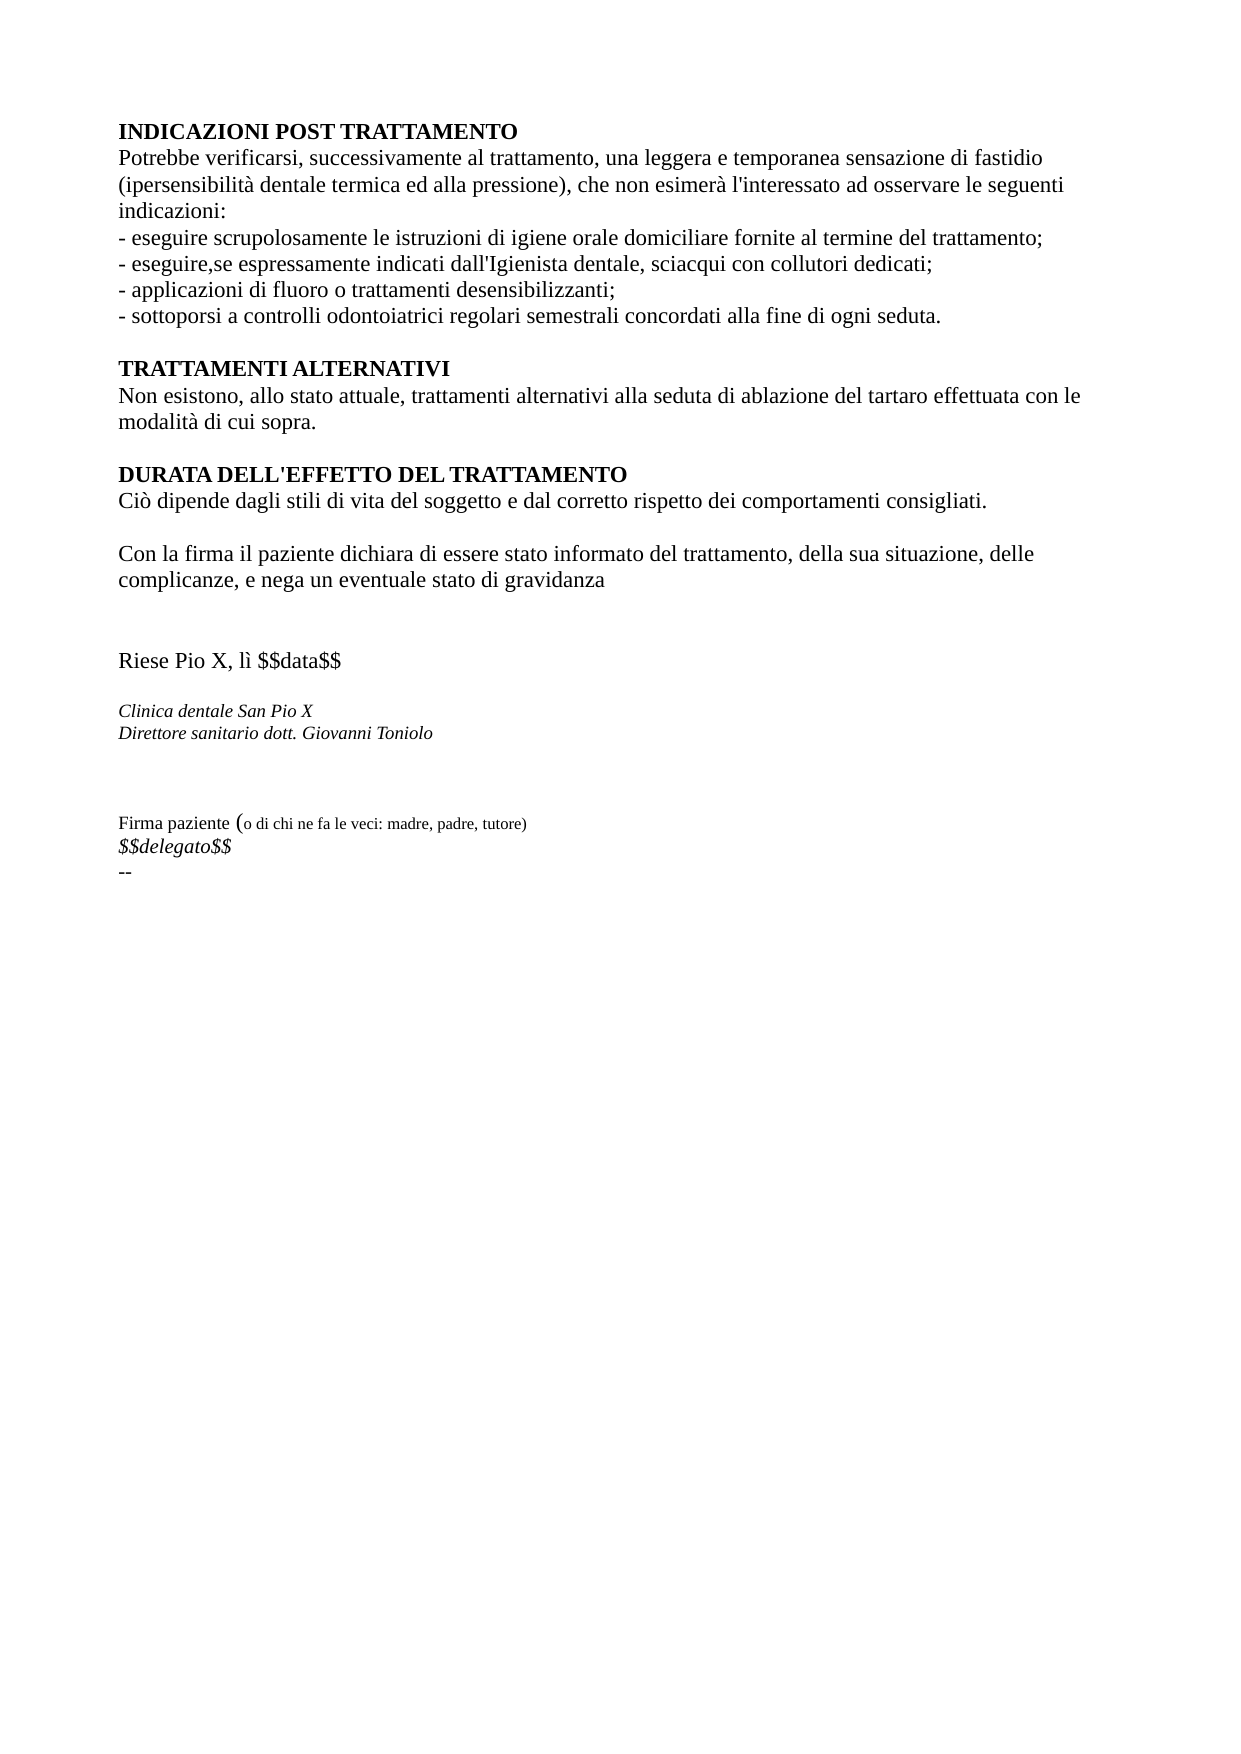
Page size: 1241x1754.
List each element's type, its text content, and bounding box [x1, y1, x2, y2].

text $$delegato$$ [118, 834, 1122, 858]
text Con la firma il paziente dichiara di essere stato informato del trattamento, della sua situazione, delle complicanze, e nega un eventuale stato di gravidanza [118, 540, 1122, 592]
text Potrebbe verificarsi, successivamente al trattamento, una leggera e temporanea sensazione di fastidio (ipersensibilità dentale termica ed alla pressione), che non esimerà l'interessato ad osservare le seguenti indicazioni: [118, 144, 1122, 223]
text Non esistono, allo stato attuale, trattamenti alternativi alla seduta di ablazione del tartaro effettuata con le modalità di cui sopra. [118, 382, 1122, 434]
text - sottoporsi a controlli odontoiatrici regolari semestrali concordati alla fine di ogni seduta. [118, 303, 1122, 329]
text Ciò dipende dagli stili di vita del soggetto e dal corretto rispetto dei comportamenti consigliati. [118, 487, 1122, 513]
text - eseguire scrupolosamente le istruzioni di igiene orale domiciliare fornite al termine del trattamento; [118, 223, 1122, 250]
text TRATTAMENTI ALTERNATIVI [118, 355, 1122, 382]
text Riese Pio X, lì $$data$$ [118, 648, 1122, 674]
text Direttore sanitario dott. Giovanni Toniolo [118, 722, 1122, 743]
text Clinica dentale San Pio X [118, 700, 1122, 722]
text - applicazioni di fluoro o trattamenti desensibilizzanti; [118, 276, 1122, 303]
text INDICAZIONI POST TRATTAMENTO [118, 118, 1122, 144]
text - eseguire,se espressamente indicati dall'Igienista dentale, sciacqui con collutori dedicati; [118, 250, 1122, 276]
text DURATA DELL'EFFETTO DEL TRATTAMENTO [118, 461, 1122, 487]
text Firma paziente (o di chi ne fa le veci: madre, padre, tutore) [118, 808, 1122, 834]
text -- [118, 858, 1122, 883]
